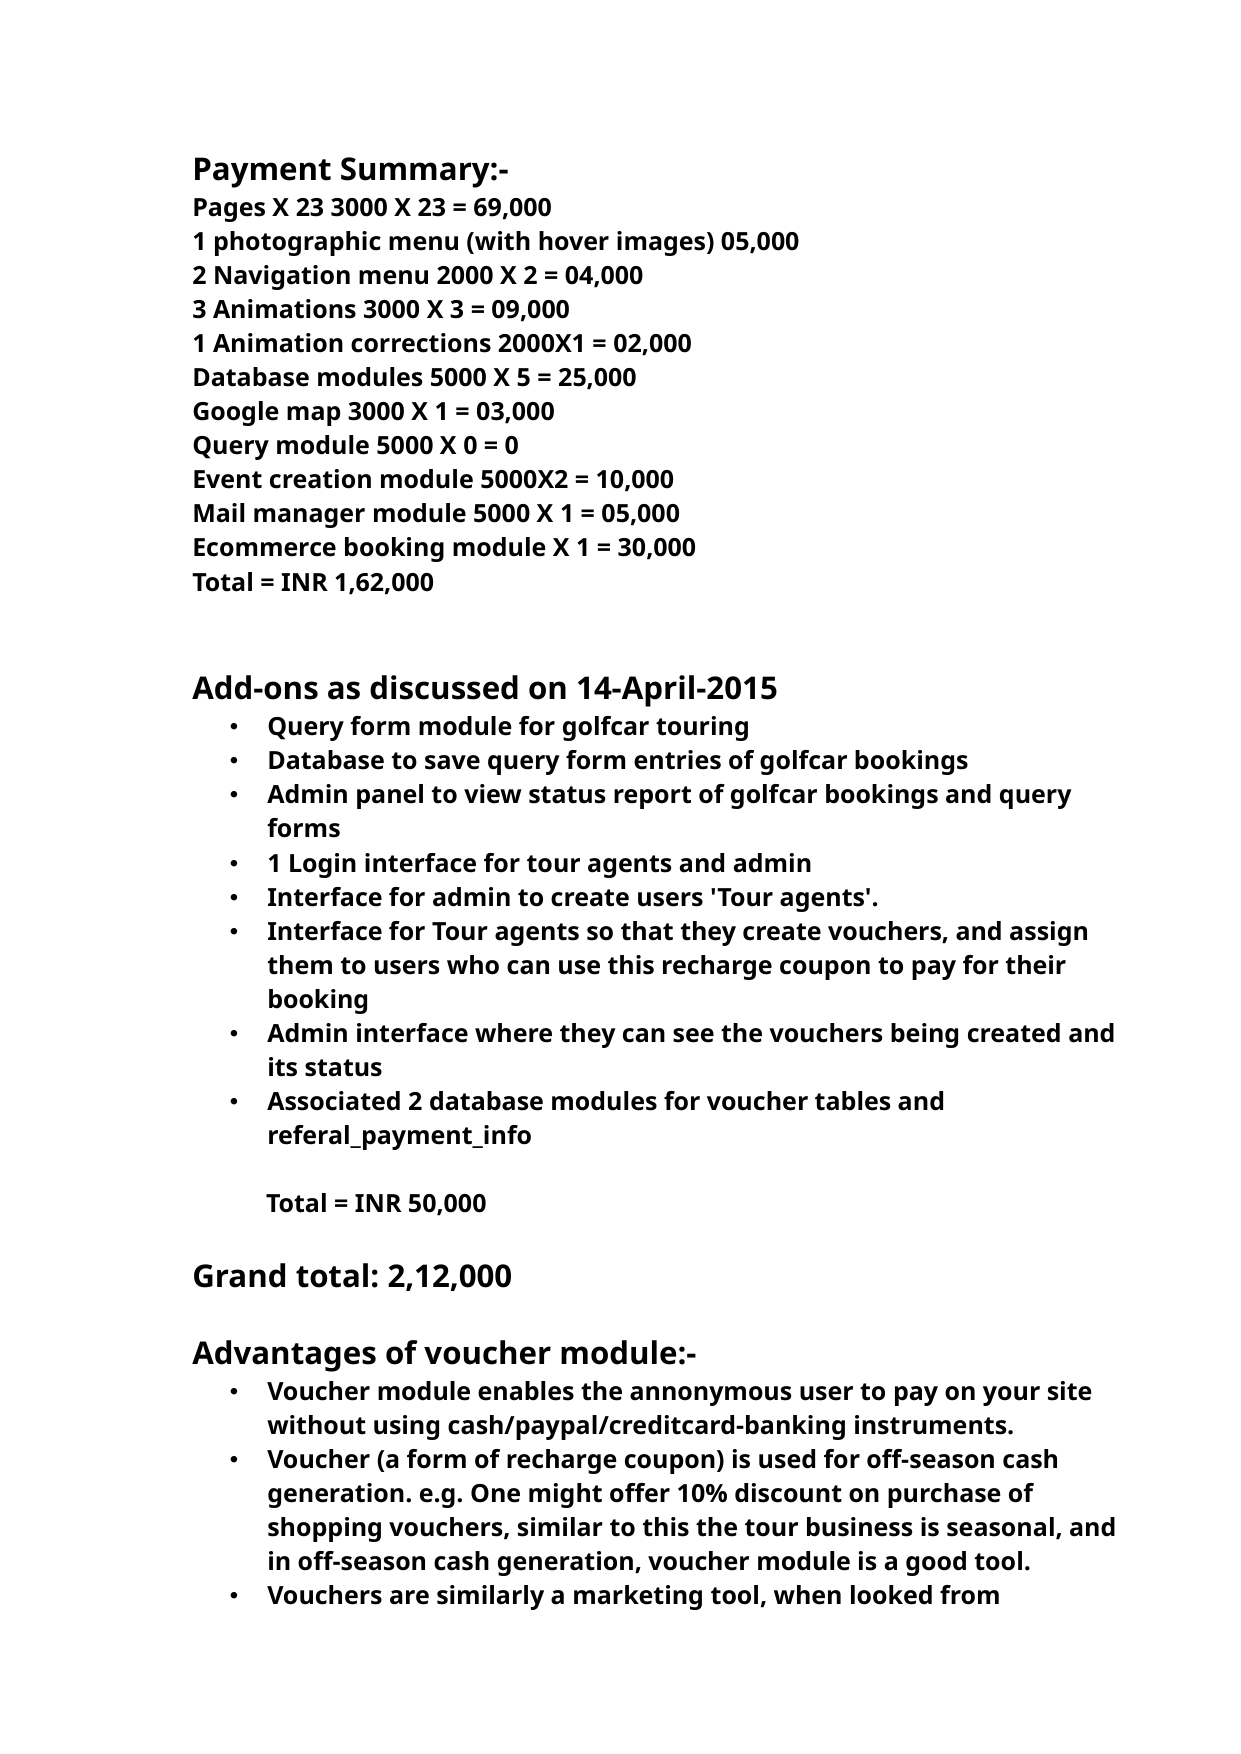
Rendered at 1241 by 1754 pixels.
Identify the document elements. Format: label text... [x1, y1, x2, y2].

text Google map 3000 X 1 = 03,000 [192, 394, 1122, 428]
list Voucher (a form of recharge coupon) is used for off-season cash generation. e.g. One might offer 10% discount on purchase of shopping vouchers, similar to this the tour business is seasonal, and in off-season cash generation, voucher module is a good tool. [229, 1441, 1122, 1578]
list Query form module for golfcar touring [229, 709, 1122, 743]
text 1 Animation corrections 2000X1 = 02,000 [192, 326, 1122, 360]
list Database to save query form entries of golfcar bookings [229, 743, 1122, 777]
list Admin interface where they can see the vouchers being created and its status [229, 1016, 1122, 1084]
text Pages X 23 3000 X 23 = 69,000 [192, 189, 1122, 223]
text Grand total: 2,12,000 [192, 1254, 1122, 1297]
list Associated 2 database modules for voucher tables and referal_payment_info [229, 1084, 1122, 1152]
text Payment Summary:- [192, 147, 1122, 189]
list Admin panel to view status report of golfcar bookings and query forms [229, 777, 1122, 845]
text Total = INR 50,000 [118, 1186, 1122, 1220]
text Database modules 5000 X 5 = 25,000 [192, 360, 1122, 394]
text 3 Animations 3000 X 3 = 09,000 [192, 292, 1122, 326]
list Interface for admin to create users 'Tour agents'. [229, 879, 1122, 913]
list 1 Login interface for tour agents and admin [229, 845, 1122, 879]
text 1 photographic menu (with hover images) 05,000 [192, 223, 1122, 258]
list Voucher module enables the annonymous user to pay on your site without using cash/paypal/creditcard-banking instruments. [229, 1373, 1122, 1441]
list Vouchers are similarly a marketing tool, when looked from [229, 1578, 1122, 1612]
text Query module 5000 X 0 = 0 [192, 428, 1122, 462]
text Mail manager module 5000 X 1 = 05,000 [192, 496, 1122, 530]
text Event creation module 5000X2 = 10,000 [192, 462, 1122, 496]
text Advantages of voucher module:- [192, 1331, 1122, 1373]
text Total = INR 1,62,000 [192, 564, 1122, 598]
text Add-ons as discussed on 14-April-2015 [192, 666, 1122, 709]
list Interface for Tour agents so that they create vouchers, and assign them to users who can use this recharge coupon to pay for their booking [229, 913, 1122, 1016]
text 2 Navigation menu 2000 X 2 = 04,000 [192, 258, 1122, 292]
text Ecommerce booking module X 1 = 30,000 [192, 530, 1122, 564]
